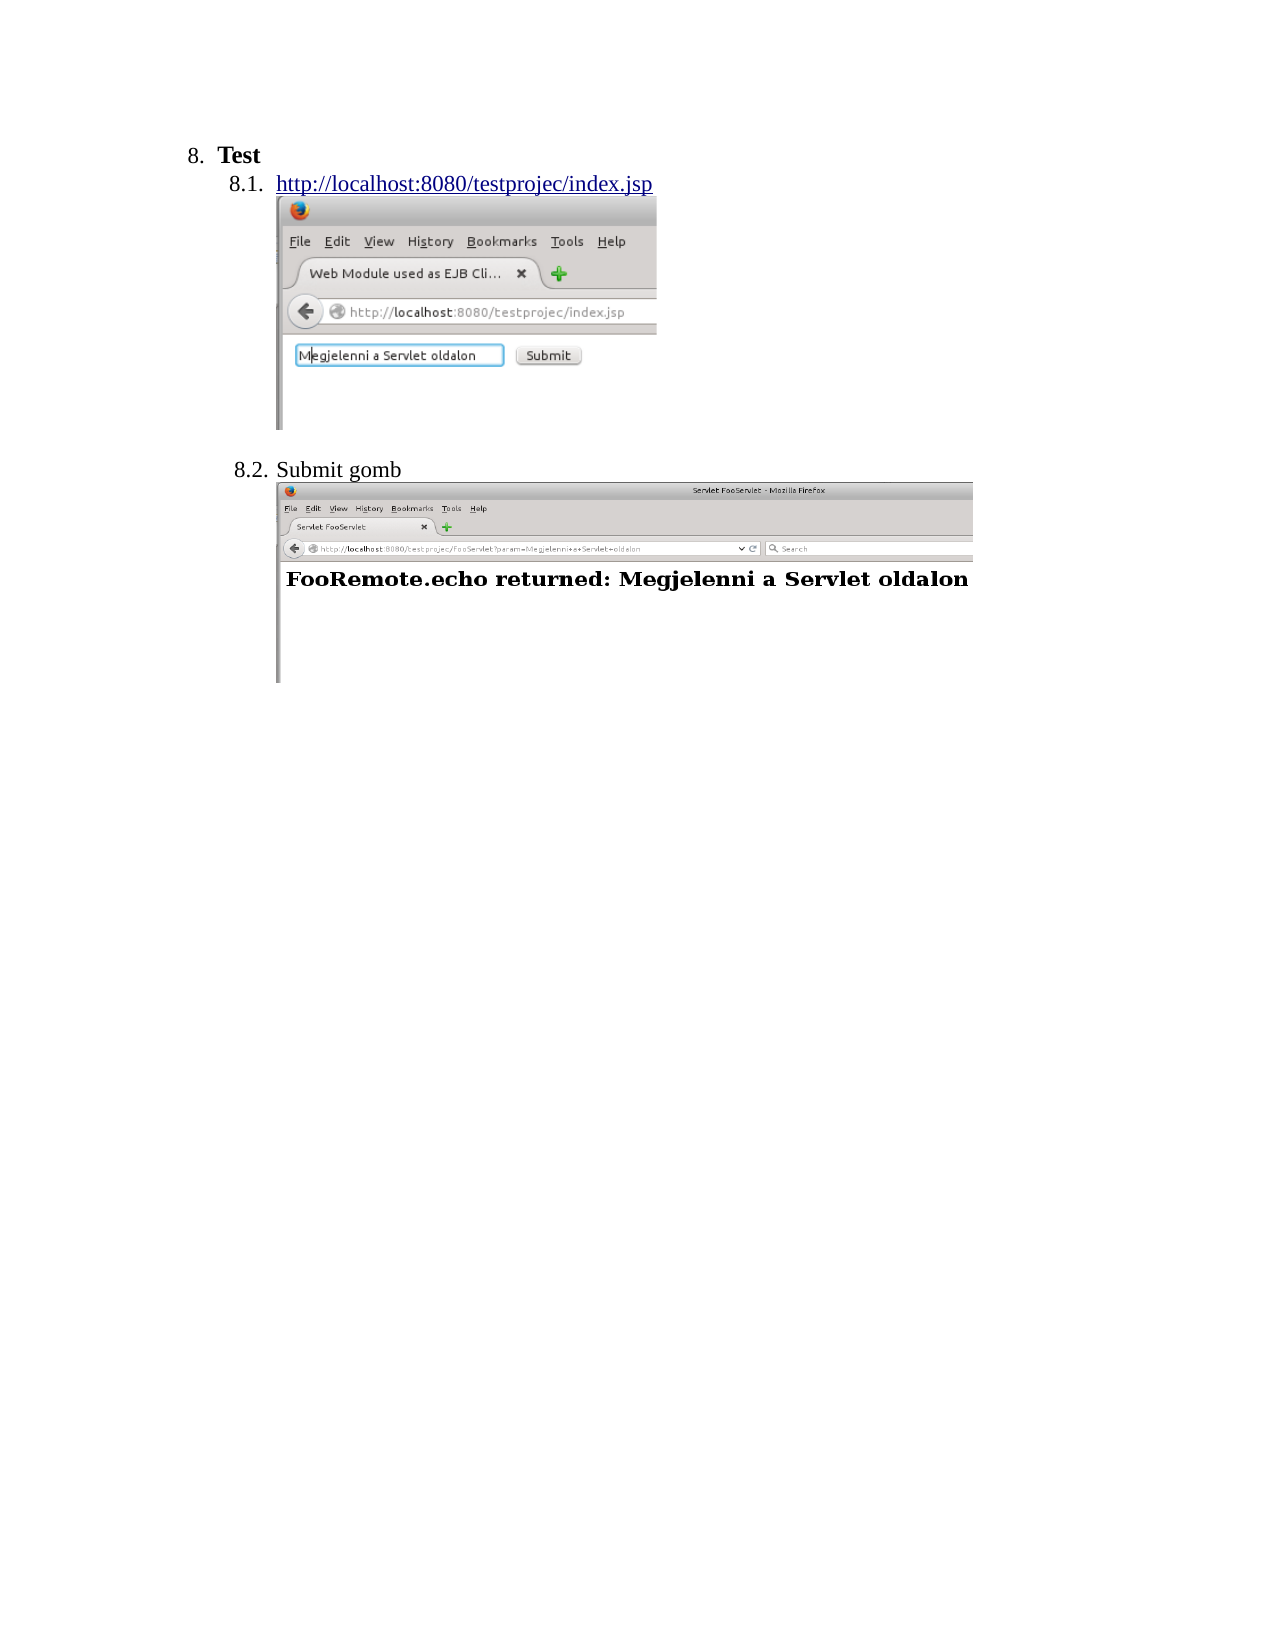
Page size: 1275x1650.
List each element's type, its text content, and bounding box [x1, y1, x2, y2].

picture [276, 196, 657, 430]
subtitle Test [187, 140, 1087, 169]
subtitle Submit gomb [234, 456, 1087, 483]
picture [276, 482, 973, 683]
subtitle http://localhost:8080/testprojec/index.jsp [229, 169, 1087, 196]
